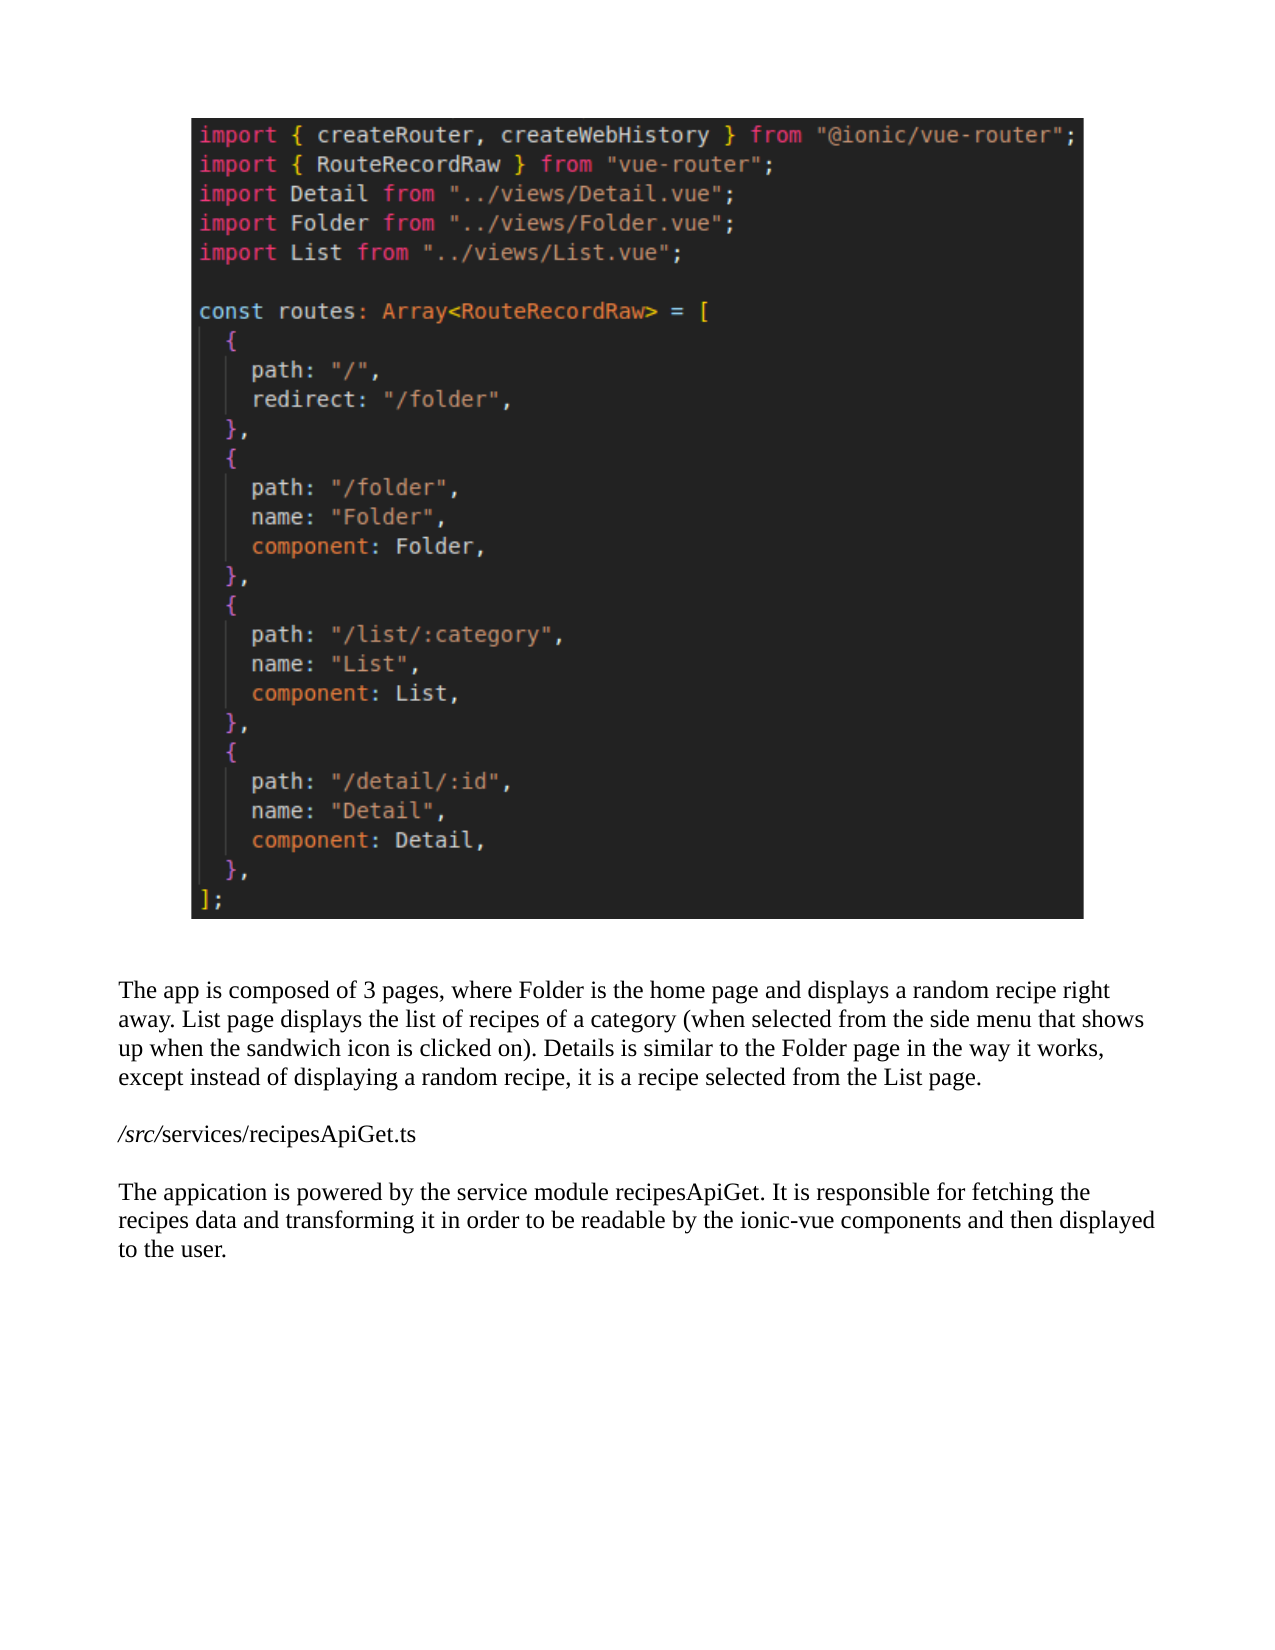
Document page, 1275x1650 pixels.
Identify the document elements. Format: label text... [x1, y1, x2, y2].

text The app is composed of 3 pages, where Folder is the home page and displays a random recipe right away. List page displays the list of recipes of a category (when selected from the side menu that shows up when the sandwich icon is clicked on). Details is similar to the Folder page in the way it works, except instead of displaying a random recipe, it is a recipe selected from the List page. [118, 976, 1157, 1091]
text The appication is powered by the service module recipesApiGet. It is responsible for fetching the recipes data and transforming it in order to be readable by the ionic-vue components and then displayed to the user. [118, 1177, 1157, 1263]
picture [191, 118, 1084, 919]
text /src/services/recipesApiGet.ts [118, 1119, 1157, 1148]
